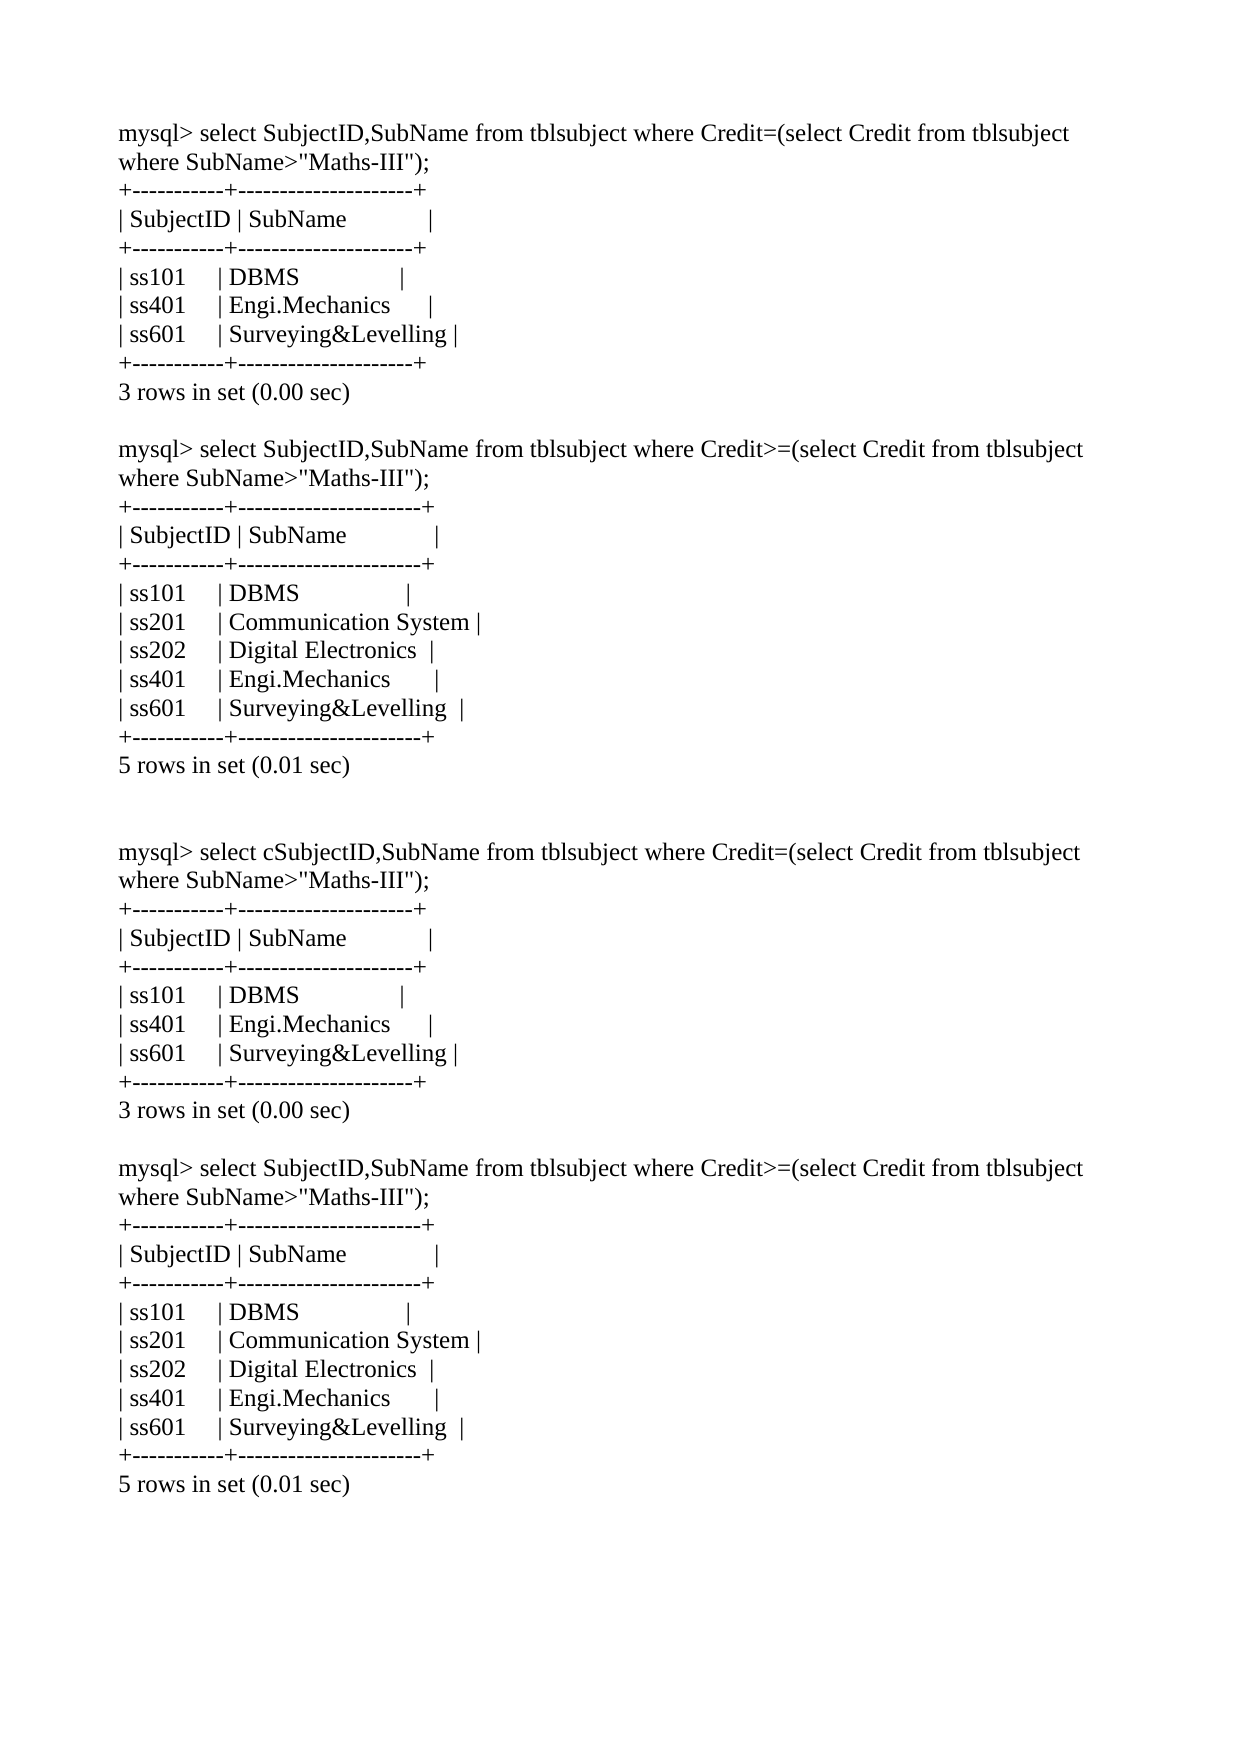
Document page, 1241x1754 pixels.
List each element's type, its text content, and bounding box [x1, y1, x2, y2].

text | ss101 | DBMS | [118, 981, 1122, 1009]
text 3 rows in set (0.00 sec) [118, 1096, 1122, 1124]
text | ss601 | Surveying&Levelling | [118, 1412, 1122, 1441]
text +-----------+---------------------+ [118, 176, 1122, 204]
text | ss401 | Engi.Mechanics | [118, 1383, 1122, 1412]
text +-----------+---------------------+ [118, 348, 1122, 377]
text 3 rows in set (0.00 sec) [118, 377, 1122, 406]
text mysql> select SubjectID,SubName from tblsubject where Credit=(select Credit from tblsubject where SubName>"Maths-III"); [118, 118, 1122, 176]
text | ss101 | DBMS | [118, 262, 1122, 291]
text | ss601 | Surveying&Levelling | [118, 1038, 1122, 1067]
text +-----------+---------------------+ [118, 894, 1122, 923]
text | ss202 | Digital Electronics | [118, 636, 1122, 664]
text +-----------+---------------------+ [118, 952, 1122, 981]
text 5 rows in set (0.01 sec) [118, 751, 1122, 779]
text +-----------+----------------------+ [118, 492, 1122, 521]
text +-----------+----------------------+ [118, 1211, 1122, 1239]
text | SubjectID | SubName | [118, 521, 1122, 549]
text +-----------+----------------------+ [118, 722, 1122, 751]
text +-----------+----------------------+ [118, 549, 1122, 578]
text 5 rows in set (0.01 sec) [118, 1469, 1122, 1498]
text | ss401 | Engi.Mechanics | [118, 664, 1122, 693]
text mysql> select SubjectID,SubName from tblsubject where Credit>=(select Credit from tblsubject where SubName>"Maths-III"); [118, 434, 1122, 492]
text +-----------+----------------------+ [118, 1441, 1122, 1469]
text mysql> select SubjectID,SubName from tblsubject where Credit>=(select Credit from tblsubject where SubName>"Maths-III"); [118, 1153, 1122, 1211]
text | ss201 | Communication System | [118, 607, 1122, 636]
text | ss202 | Digital Electronics | [118, 1354, 1122, 1383]
text | SubjectID | SubName | [118, 1239, 1122, 1268]
text | SubjectID | SubName | [118, 204, 1122, 233]
text | ss201 | Communication System | [118, 1326, 1122, 1354]
text | SubjectID | SubName | [118, 923, 1122, 952]
text | ss101 | DBMS | [118, 578, 1122, 607]
text mysql> select cSubjectID,SubName from tblsubject where Credit=(select Credit from tblsubject where SubName>"Maths-III"); [118, 837, 1122, 894]
text | ss401 | Engi.Mechanics | [118, 291, 1122, 319]
text | ss401 | Engi.Mechanics | [118, 1009, 1122, 1038]
text | ss101 | DBMS | [118, 1297, 1122, 1326]
text +-----------+---------------------+ [118, 1067, 1122, 1096]
text | ss601 | Surveying&Levelling | [118, 693, 1122, 722]
text +-----------+----------------------+ [118, 1268, 1122, 1297]
text +-----------+---------------------+ [118, 233, 1122, 262]
text | ss601 | Surveying&Levelling | [118, 319, 1122, 348]
